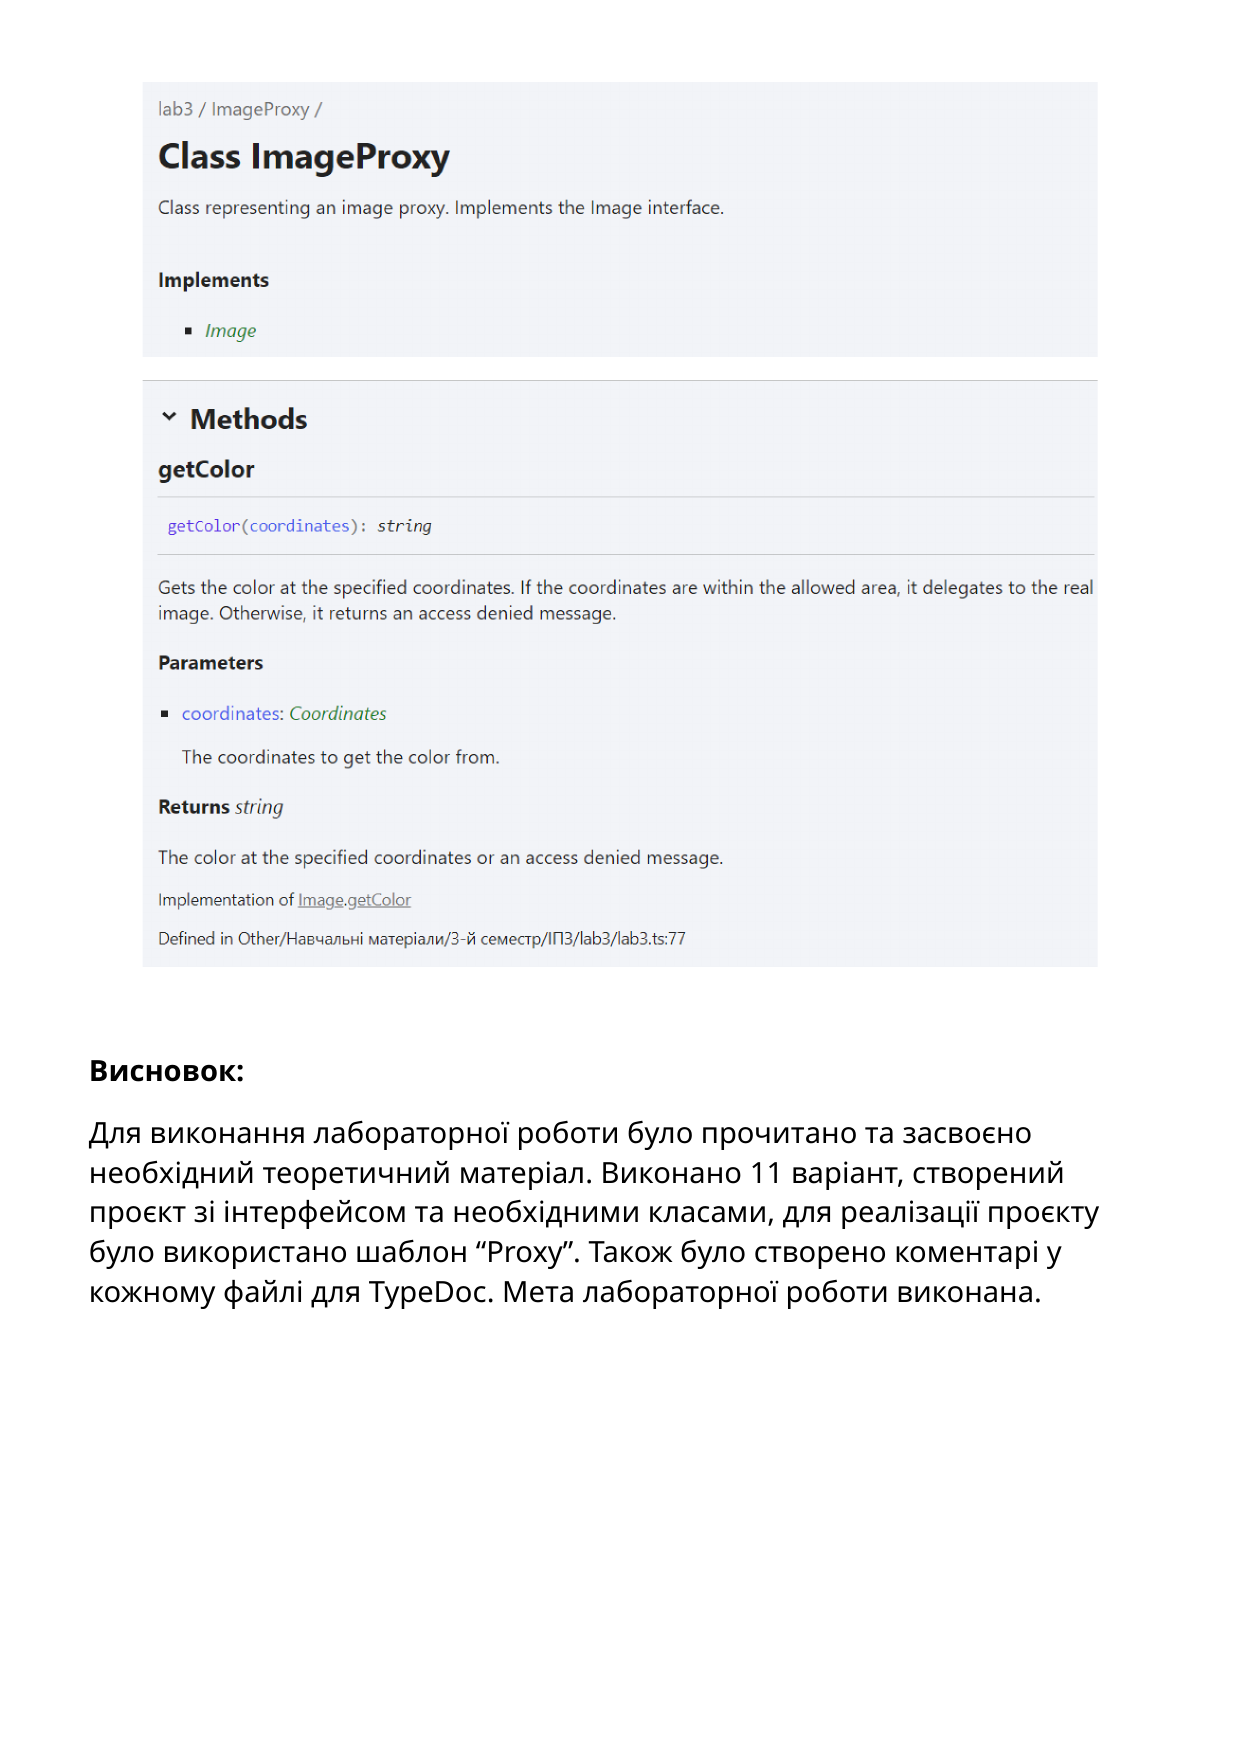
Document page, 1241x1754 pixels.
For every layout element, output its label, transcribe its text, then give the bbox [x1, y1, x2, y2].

text Для виконання лабораторної роботи було прочитано та засвоєно необхідний теоретичний матеріал. Виконано 11 варіант, створений проєкт зі інтерфейсом та необхідними класами, для реалізації проєкту було використано шаблон “Proxy”. Також було створено коментарі у кожному файлі для TypeDoc. Мета лабораторної роботи виконана. [89, 1112, 1152, 1311]
picture [142, 82, 1098, 967]
text Висновок: [89, 1050, 1152, 1089]
